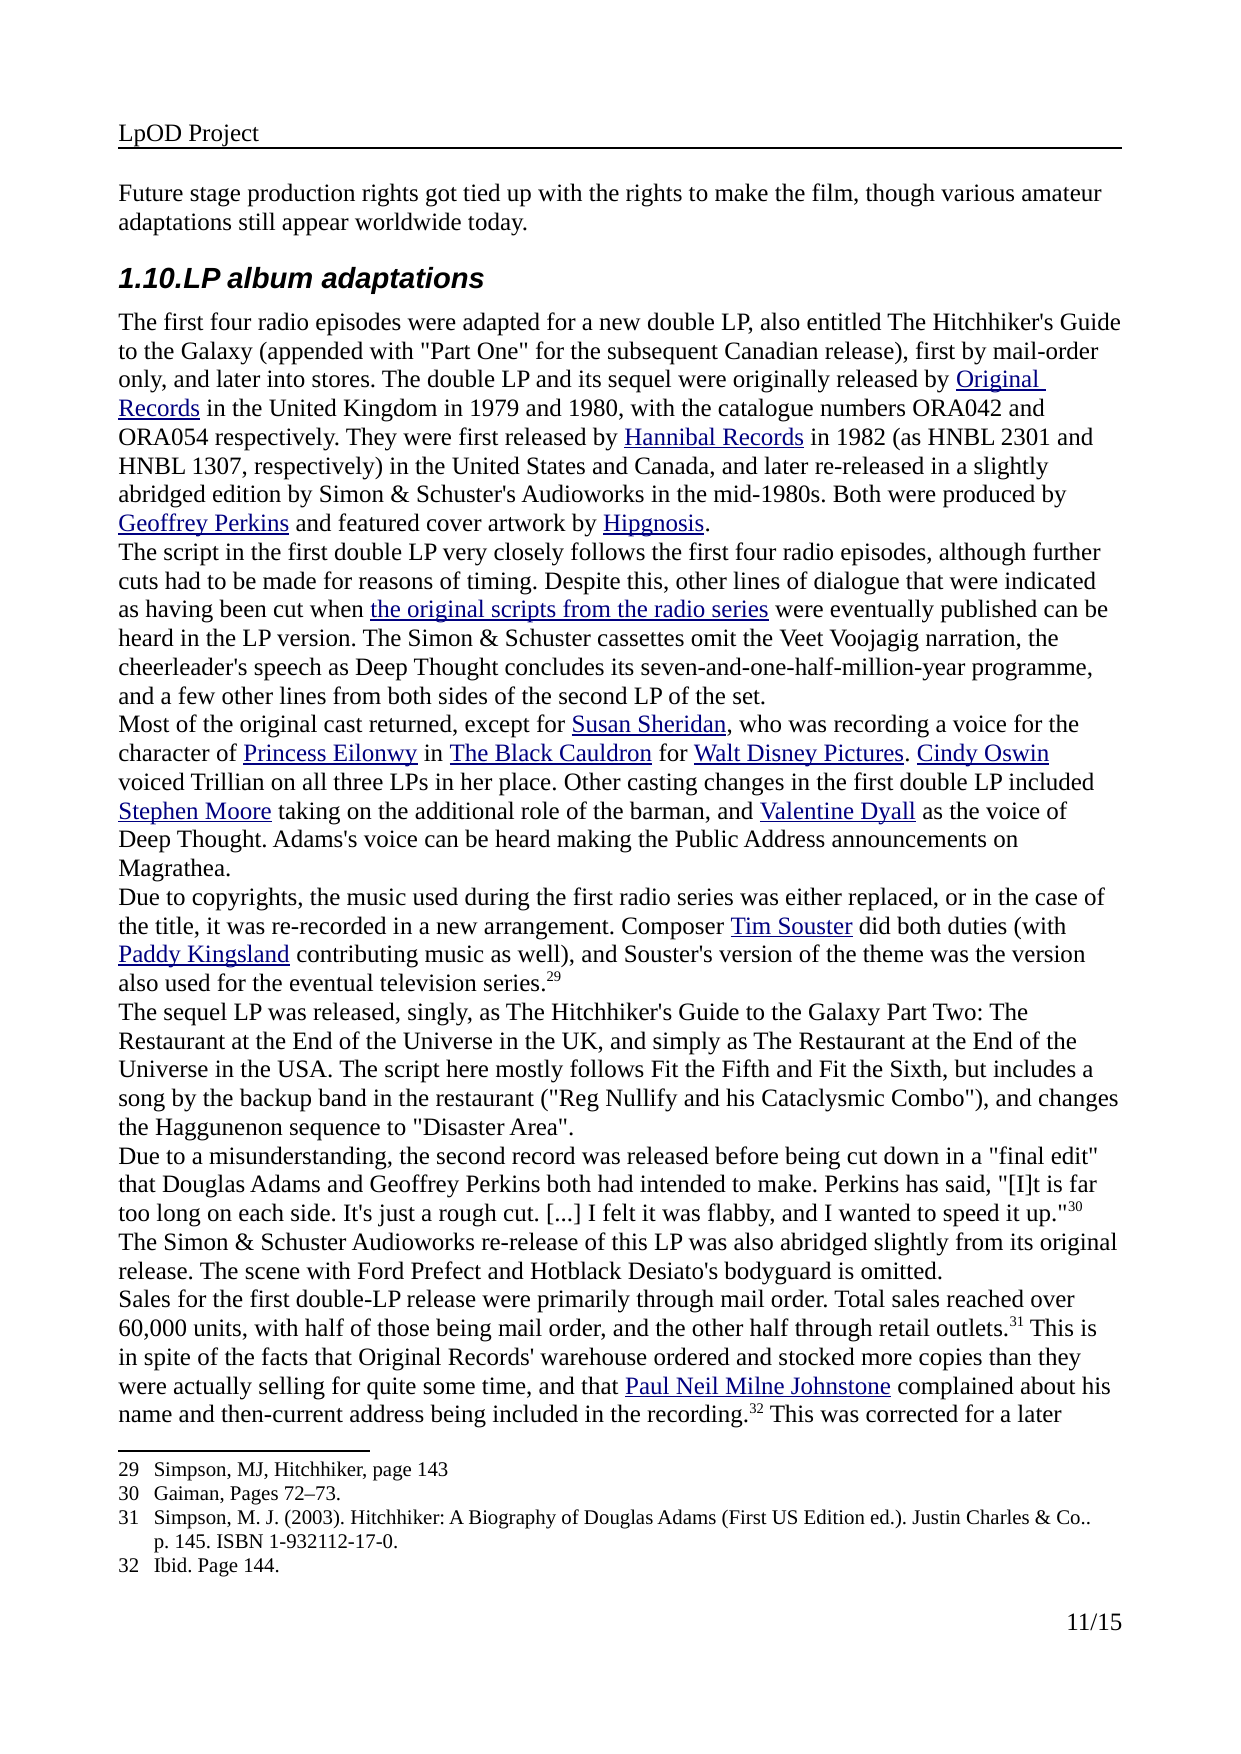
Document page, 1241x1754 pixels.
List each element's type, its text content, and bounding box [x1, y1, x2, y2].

text Simpson, M. J. (2003). Hitchhiker: A Biography of Douglas Adams (First US Edition ed.). Justin Charles & Co.. p. 145. ISBN 1-932112-17-0. [118, 1347, 1122, 1405]
text The script in the first double LP very closely follows the first four radio episodes, although further cuts had to be made for reasons of timing. Despite this, other lines of dialogue that were indicated as having been cut when the original scripts from the radio series were eventually published can be heard in the LP version. The Simon & Schuster cassettes omit the Veet Voojagig narration, the cheerleader's speech as Deep Thought concludes its seven-and-one-half-million-year programme, and a few other lines from both sides of the second LP of the set. [118, 178, 1122, 207]
text Most of the original cast returned, except for Susan Sheridan, who was recording a voice for the character of Princess Eilonwy in The Black Cauldron for Walt Disney Pictures. Cindy Oswin voiced Trillian on all three LPs in her place. Other casting changes in the first double LP included Stephen Moore taking on the additional role of the barman, and Valentine Dyall as the voice of Deep Thought. Adams's voice can be heard making the Public Address announcements on Magrathea. [118, 207, 1122, 380]
text Due to a misunderstanding, the second record was released before being cut down in a "final edit" that Douglas Adams and Geoffrey Perkins both had intended to make. Perkins has said, "[I]t is far too long on each side. It's just a rough cut. [...] I felt it was flabby, and I wanted to speed it up." The Simon & Schuster Audioworks re-release of this LP was also abridged slightly from its original release. The scene with Ford Prefect and Hotblack Desiato's bodyguard is omitted. [118, 638, 1122, 782]
subtitle Interactive fiction and video games [118, 1070, 1122, 1098]
text Sometime between 1982 and 1984 (accounts differ), the British company Supersoft published a text-based adventure game based on the book, which was released in versions for the Commodore PET and Commodore 64. One account states that there was a dispute as to whether valid permission for publication had been granted, and following legal action the game was withdrawn and all remaining copies were destroyed. Another account states that the programmer, Bob Chappell, rewrote the game to remove all Hitchhiker's references, and republished it as "Cosmic Capers". [118, 1098, 1122, 1242]
text Sales for the first double-LP release were primarily through mail order. Total sales reached over 60,000 units, with half of those being mail order, and the other half through retail outlets. This is in spite of the facts that Original Records' warehouse ordered and stocked more copies than they were actually selling for quite some time, and that Paul Neil Milne Johnstone complained about his name and then-current address being included in the recording. This was corrected for a later pressing of the double-LP by "cut[ting] up that part of the master tape and reassembl[ing] it in the wrong order". The second LP release ("Part Two") also only sold a total of 60,000 units in the UK. The distribution deals for the USA and Canada with Hannibal Records and Simon and Schuster were later negotiated by Douglas Adams and his agent, Ed Victor, after gaining full rights to the recordings from Original Records, which went bankrupt. [118, 782, 1122, 1070]
text Simpson, M. J. (2005). The Pocket Essential Hitchhiker's Guide (Second Edition ed.). Pocket Essentials. p. 76. ISBN 1-904048-46-3. [118, 1434, 1122, 1491]
text Simpson, M. J. (2003). Hitchhiker: A Biography of Douglas Adams (First US Edition ed.). Justin Charles & Co.. p. 145. ISBN 1-932112-17-0. [118, 1491, 1122, 1549]
text Due to copyrights, the music used during the first radio series was either replaced, or in the case of the title, it was re-recorded in a new arrangement. Composer Tim Souster did both duties (with Paddy Kingsland contributing music as well), and Souster's version of the theme was the version also used for the eventual television series. [118, 380, 1122, 495]
text Simpson, MJ, Hitchhiker, page 143 [118, 1290, 1122, 1319]
text Ibid. Page 144. [118, 1405, 1122, 1434]
text The sequel LP was released, singly, as The Hitchhiker's Guide to the Galaxy Part Two: The Restaurant at the End of the Universe in the UK, and simply as The Restaurant at the End of the Universe in the USA. The script here mostly follows Fit the Fifth and Fit the Sixth, but includes a song by the backup band in the restaurant ("Reg Nullify and his Cataclysmic Combo"), and changes the Haggunenon sequence to "Disaster Area". [118, 495, 1122, 638]
text Ibid. Page 148. [118, 1549, 1122, 1577]
text Gaiman, Pages 72–73. [118, 1319, 1122, 1347]
